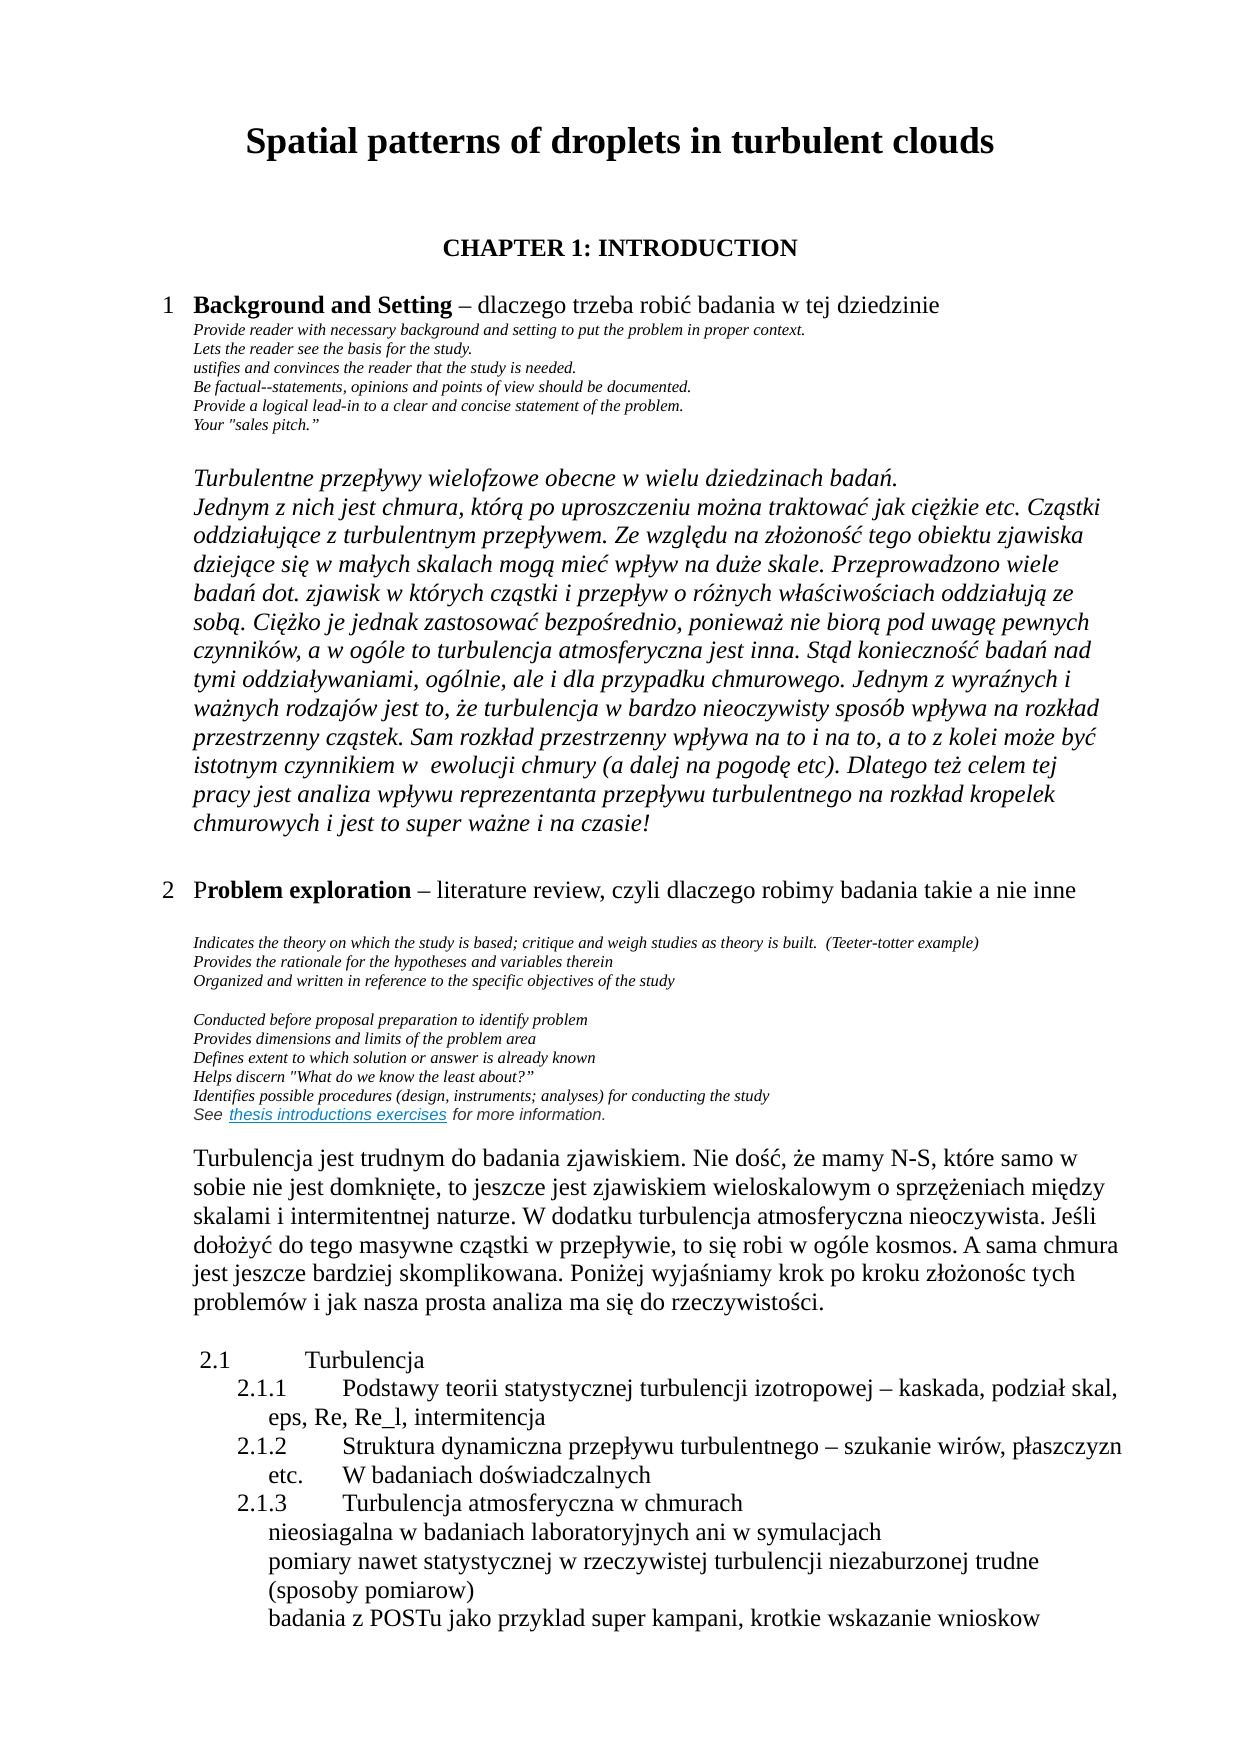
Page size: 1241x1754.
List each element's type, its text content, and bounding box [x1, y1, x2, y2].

list Background and Setting – dlaczego trzeba robić badania w tej dziedzinie Provide reader with necessary background and setting to put the problem in proper context. Lets the reader see the basis for the study. ustifies and convinces the reader that the study is needed. Be factual--statements, opinions and points of view should be documented. Provide a logical lead-in to a clear and concise statement of the problem. Your "sales pitch.” [156, 291, 1122, 463]
text CHAPTER 1: INTRODUCTION [118, 233, 1122, 262]
list Turbulencja [193, 1345, 1122, 1373]
list Turbulentne przepływy wielofzowe obecne w wielu dziedzinach badań. [156, 463, 1122, 492]
list Podstawy teorii statystycznej turbulencji izotropowej – kaskada, podział skal, eps, Re, Re_l, intermitencja [231, 1373, 1122, 1431]
list Turbulencja atmosferyczna w chmurach nieosiagalna w badaniach laboratoryjnych ani w symulacjach pomiary nawet statystycznej w rzeczywistej turbulencji niezaburzonej trudne (sposoby pomiarow) badania z POSTu jako przyklad super kampani, krotkie wskazanie wnioskow [231, 1488, 1122, 1632]
list Conducted before proposal preparation to identify problem [156, 1009, 1122, 1028]
list Helps discern "What do we know the least about?” Identifies possible procedures (design, instruments; analyses) for conducting the study See thesis introductions exercises for more information. Turbulencja jest trudnym do badania zjawiskiem. Nie dość, że mamy N-S, które samo w sobie nie jest domknięte, to jeszcze jest zjawiskiem wieloskalowym o sprzężeniach między skalami i intermitentnej naturze. W dodatku turbulencja atmosferyczna nieoczywista. Jeśli dołożyć do tego masywne cząstki w przepływie, to się robi w ogóle kosmos. A sama chmura jest jeszcze bardziej skomplikowana. Poniżej wyjaśniamy krok po kroku złożonośc tych problemów i jak nasza prosta analiza ma się do rzeczywistości. [156, 1067, 1122, 1316]
list Struktura dynamiczna przepływu turbulentnego – szukanie wirów, płaszczyzn etc. W badaniach doświadczalnych [231, 1431, 1122, 1488]
text Spatial patterns of droplets in turbulent clouds [118, 118, 1122, 204]
list Provides dimensions and limits of the problem area [156, 1028, 1122, 1048]
list Defines extent to which solution or answer is already known [156, 1048, 1122, 1067]
list Jednym z nich jest chmura, którą po uproszczeniu można traktować jak ciężkie etc. Cząstki oddziałujące z turbulentnym przepływem. Ze względu na złożoność tego obiektu zjawiska dziejące się w małych skalach mogą mieć wpływ na duże skale. Przeprowadzono wiele badań dot. zjawisk w których cząstki i przepływ o różnych właściwościach oddziałują ze sobą. Ciężko je jednak zastosować bezpośrednio, ponieważ nie biorą pod uwagę pewnych czynników, a w ogóle to turbulencja atmosferyczna jest inna. Stąd konieczność badań nad tymi oddziaływaniami, ogólnie, ale i dla przypadku chmurowego. Jednym z wyraźnych i ważnych rodzajów jest to, że turbulencja w bardzo nieoczywisty sposób wpływa na rozkład przestrzenny cząstek. Sam rozkład przestrzenny wpływa na to i na to, a to z kolei może być istotnym czynnikiem w ewolucji chmury (a dalej na pogodę etc). Dlatego też celem tej pracy jest analiza wpływu reprezentanta przepływu turbulentnego na rozkład kropelek chmurowych i jest to super ważne i na czasie! [156, 492, 1122, 837]
list Problem exploration – literature review, czyli dlaczego robimy badania takie a nie inne Indicates the theory on which the study is based; critique and weigh studies as theory is built. (Teeter-totter example) Provides the rationale for the hypotheses and variables therein Organized and written in reference to the specific objectives of the study [156, 875, 1122, 990]
